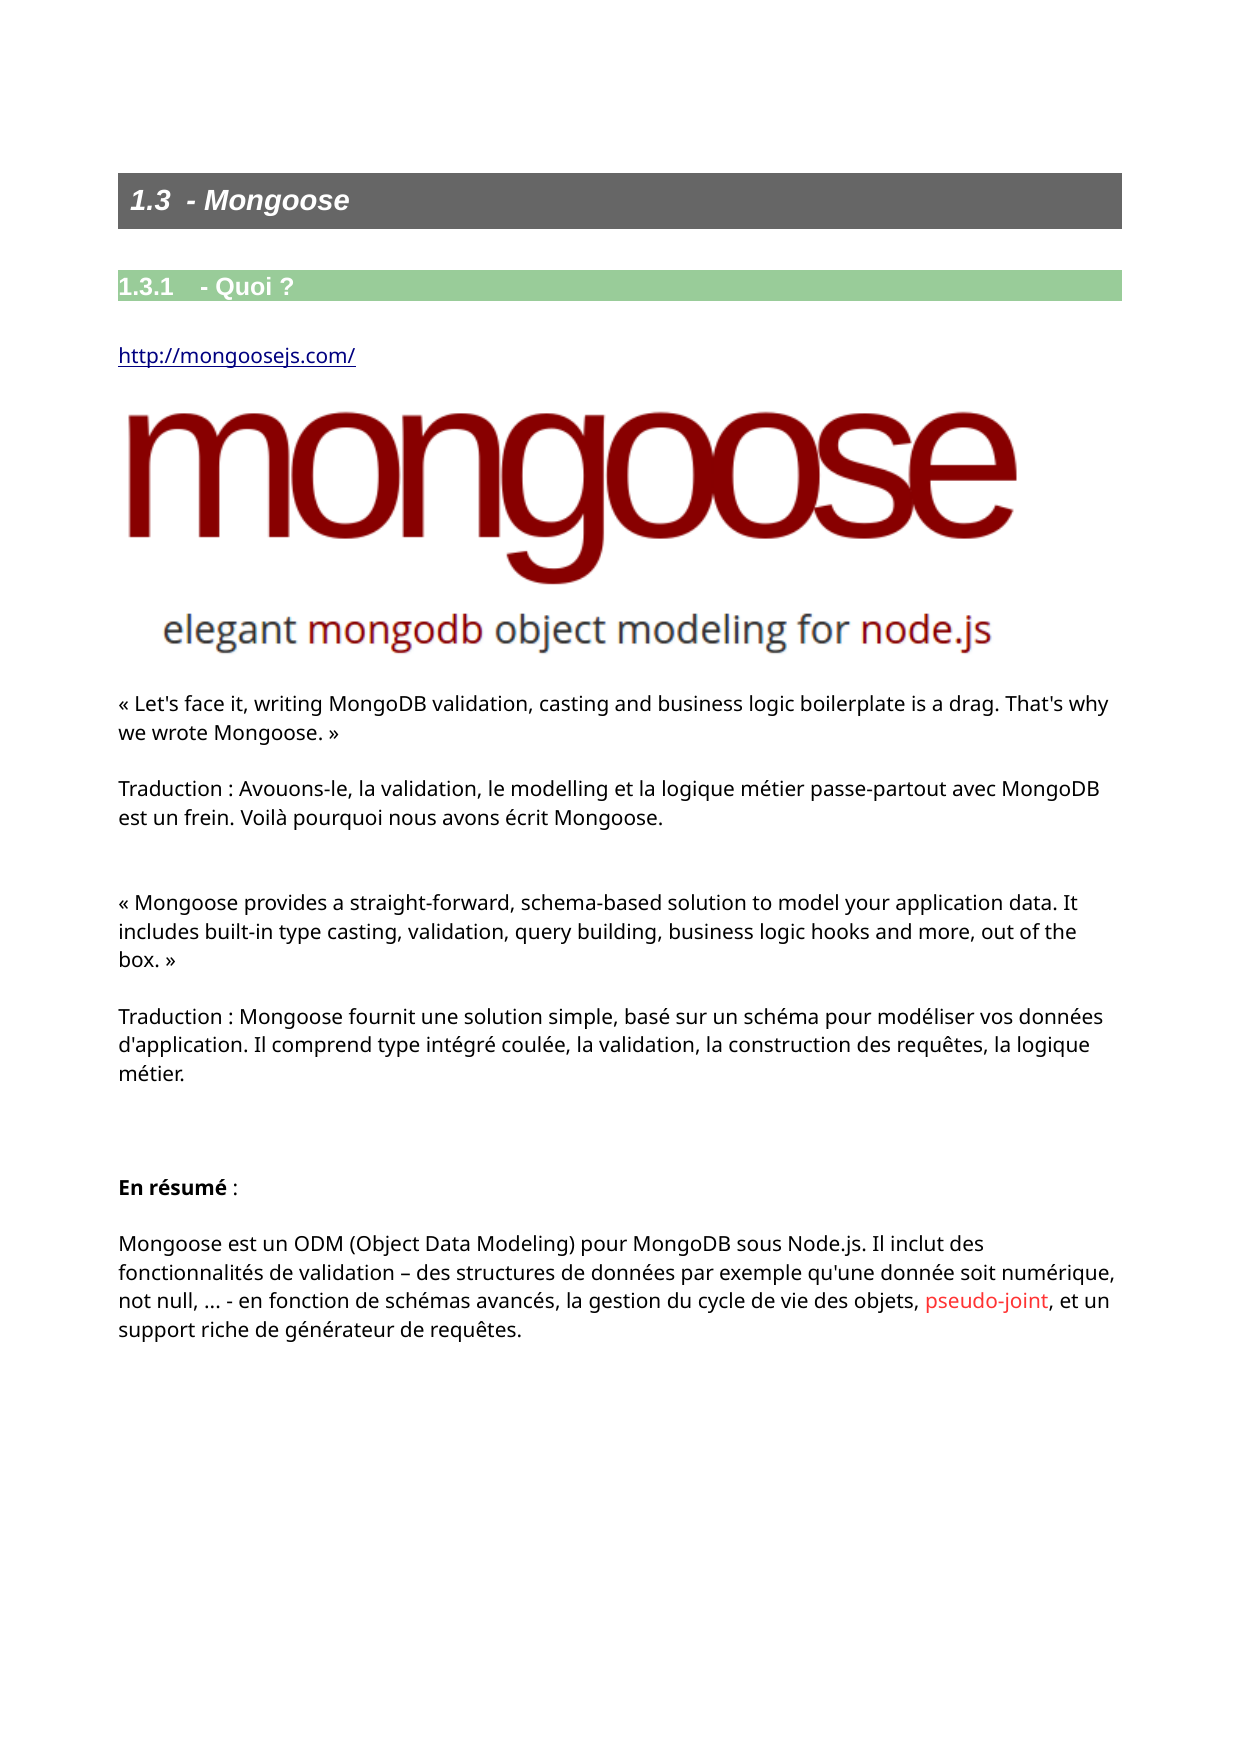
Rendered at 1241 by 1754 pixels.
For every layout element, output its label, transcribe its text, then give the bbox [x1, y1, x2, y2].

picture [118, 398, 1023, 661]
text Mongoose est un ODM (Object Data Modeling) pour MongoDB sous Node.js. Il inclut des fonctionnalités de validation – des structures de données par exemple qu'une donnée soit numérique, not null, ... - en fonction de schémas avancés, la gestion du cycle de vie des objets, pseudo-joint, et un support riche de générateur de requêtes. [118, 1229, 1122, 1343]
text Traduction : Mongoose fournit une solution simple, basé sur un schéma pour modéliser vos données d'application. Il comprend type intégré coulée, la validation, la construction des requêtes, la logique métier. [118, 1002, 1122, 1087]
subtitle - Quoi ? [118, 272, 1122, 301]
text Traduction : Avouons-le, la validation, le modelling et la logique métier passe-partout avec MongoDB est un frein. Voilà pourquoi nous avons écrit Mongoose. [118, 774, 1122, 831]
text http://mongoosejs.com/ [118, 341, 1122, 370]
subtitle - Mongoose [118, 173, 1122, 229]
text « Let's face it, writing MongoDB validation, casting and business logic boilerplate is a drag. That's why we wrote Mongoose. » [118, 689, 1122, 746]
text En résumé : [118, 1173, 1122, 1201]
text « Mongoose provides a straight-forward, schema-based solution to model your application data. It includes built-in type casting, validation, query building, business logic hooks and more, out of the box. » [118, 888, 1122, 974]
